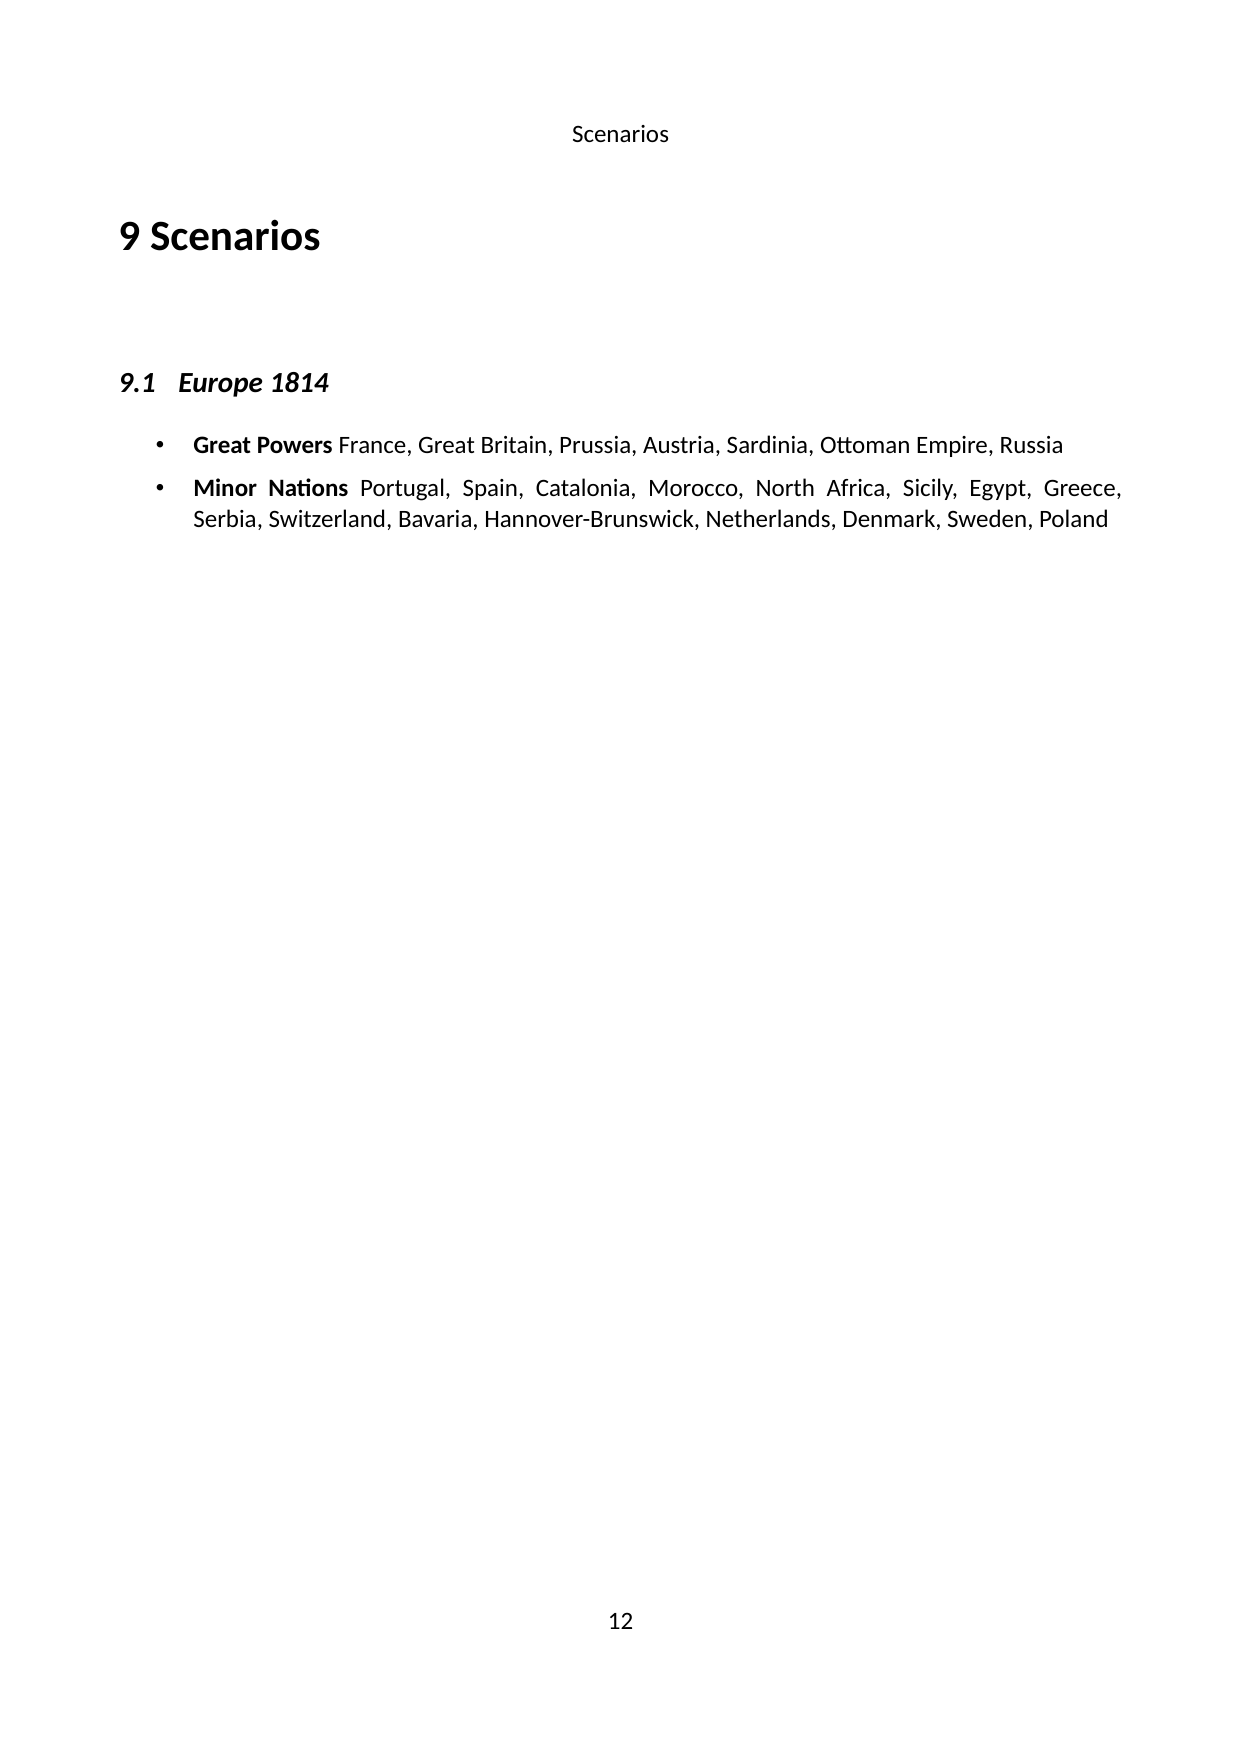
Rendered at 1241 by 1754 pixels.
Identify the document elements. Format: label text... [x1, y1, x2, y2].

list Minor Nations Portugal, Spain, Catalonia, Morocco, North Africa, Sicily, Egypt, Greece, Serbia, Switzerland, Bavaria, Hannover-Brunswick, Netherlands, Denmark, Sweden, Poland [156, 472, 1122, 533]
subtitle Scenarios [118, 208, 1122, 261]
subtitle Europe 1814 [118, 364, 1122, 399]
list Great Powers France, Great Britain, Prussia, Austria, Sardinia, Ottoman Empire, Russia [156, 429, 1122, 460]
